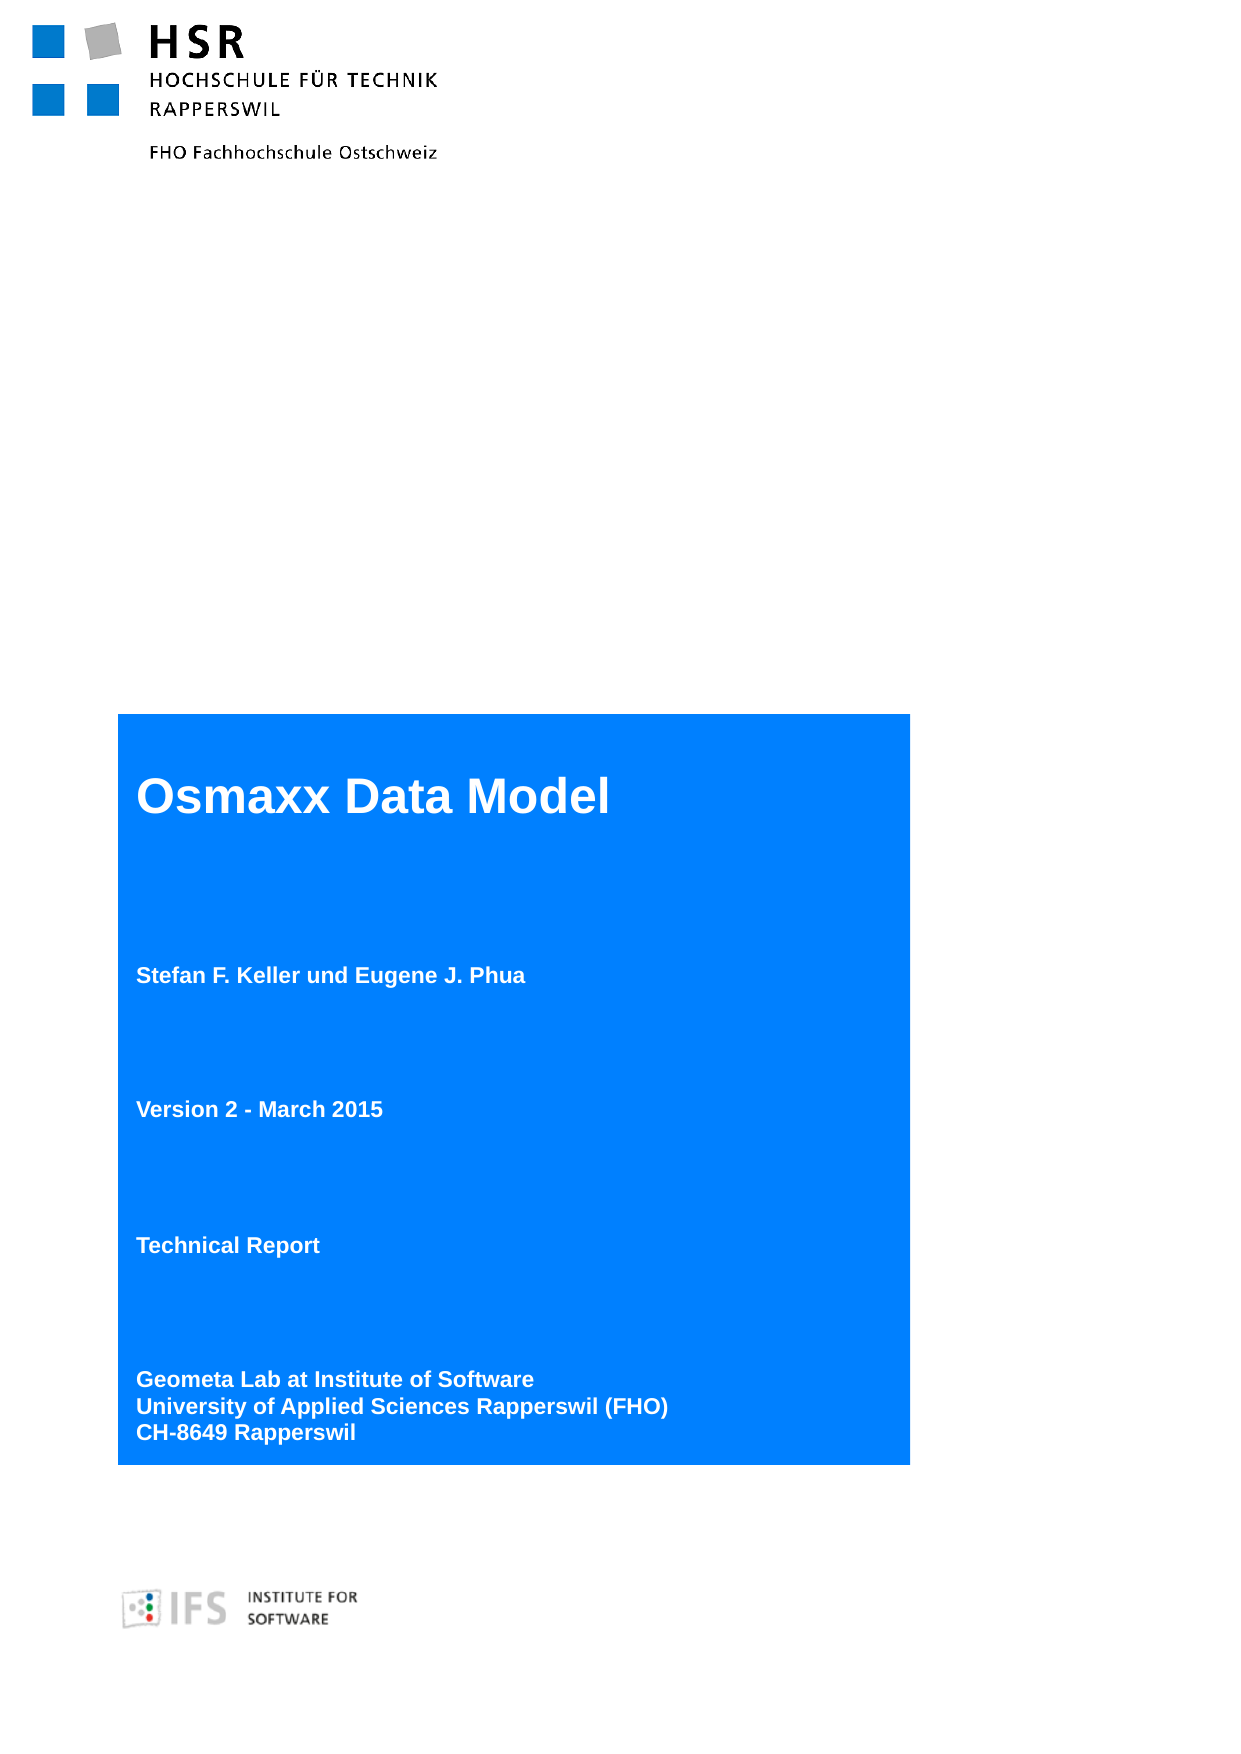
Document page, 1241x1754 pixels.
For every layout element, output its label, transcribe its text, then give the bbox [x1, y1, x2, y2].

title Geometa Lab at Institute of Software University of Applied Sciences Rapperswil (FHO) [911, 1366, 1122, 1419]
title Version 2 - March 2015 [911, 1096, 1122, 1123]
picture [0, 0, 469, 184]
title Stefan F. Keller und Eugene J. Phua [911, 962, 1122, 988]
title Technical Report [911, 1232, 1122, 1258]
title Osmaxx Data Model [911, 767, 1122, 824]
title CH-8649 Rapperswil [911, 1419, 1122, 1445]
